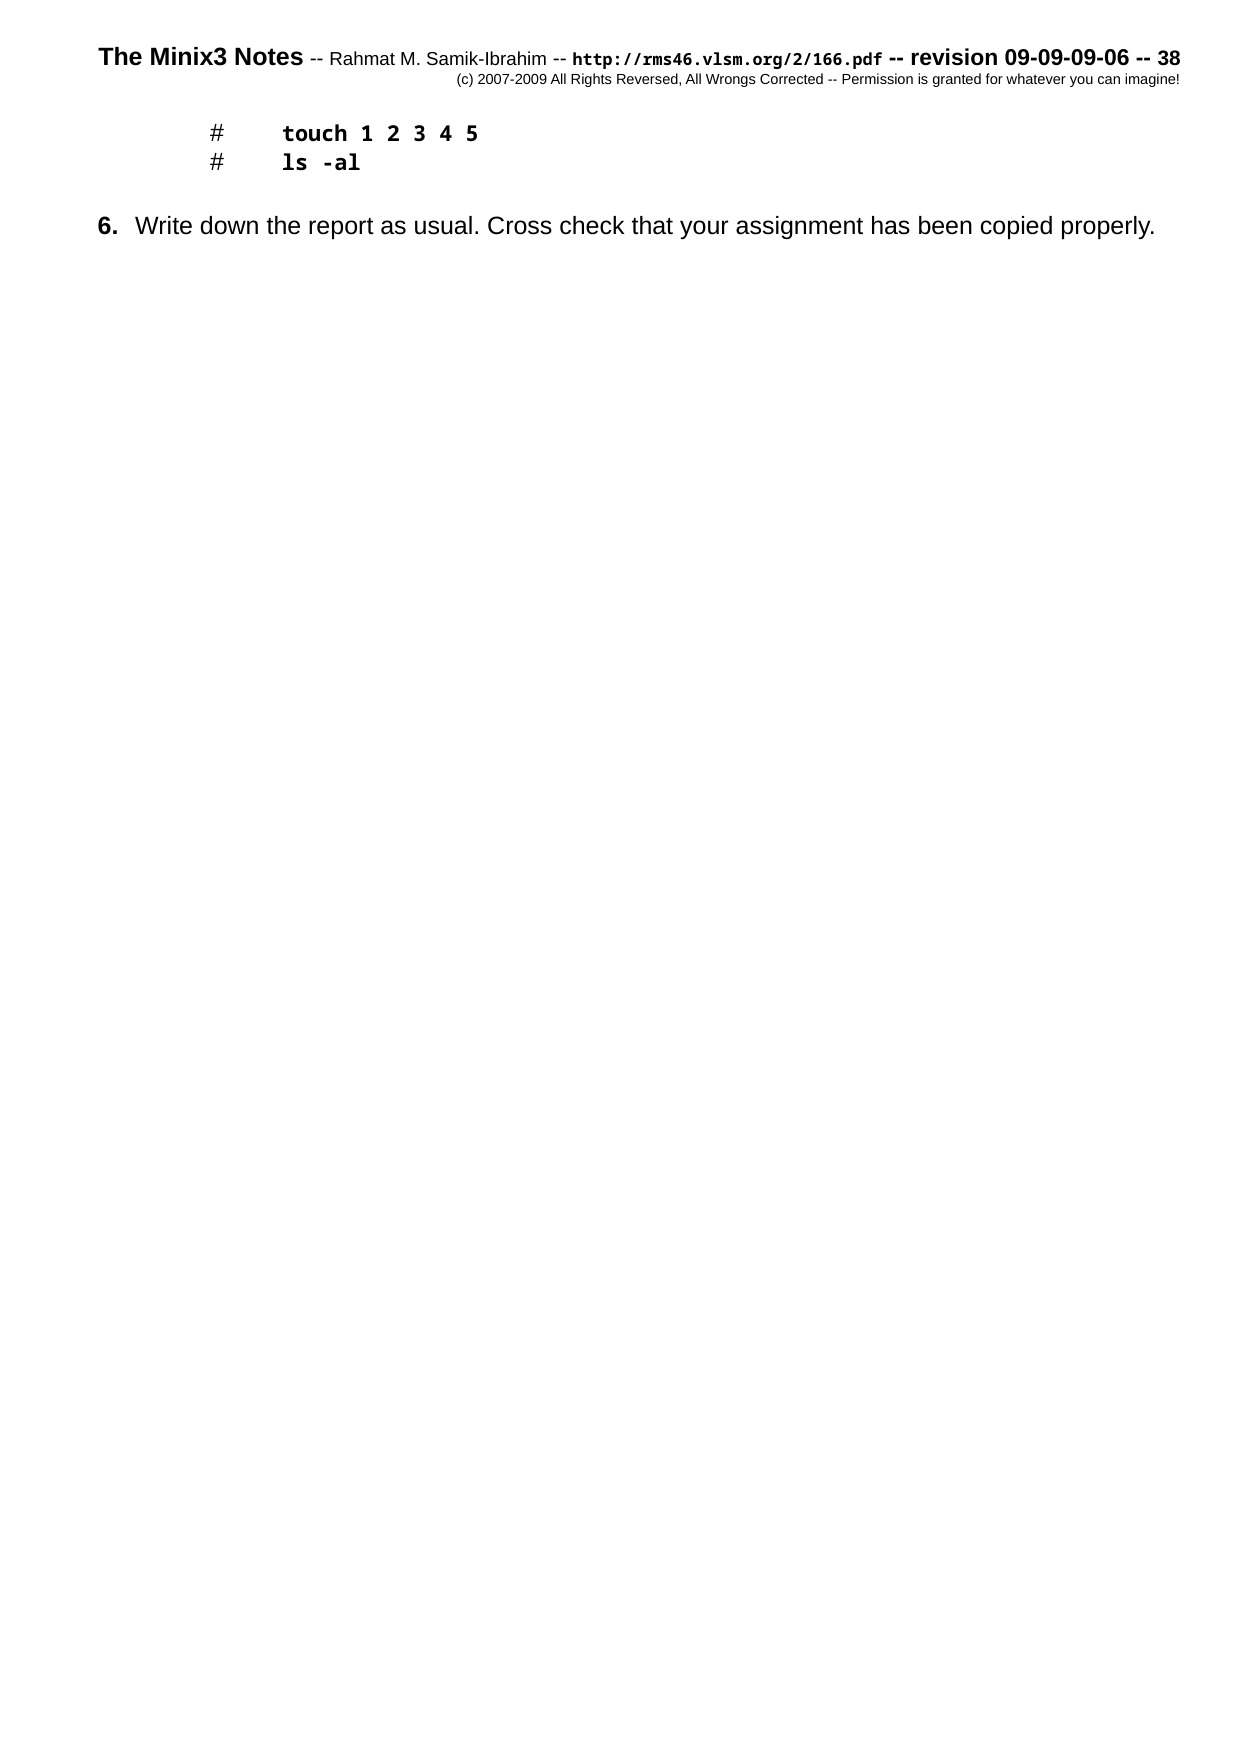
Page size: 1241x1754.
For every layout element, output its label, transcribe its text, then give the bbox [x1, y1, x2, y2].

list Write down the report as usual. Cross check that your assignment has been copied properly. [97, 211, 1181, 240]
list # ls -al [172, 147, 1181, 177]
list # touch 1 2 3 4 5 [172, 117, 1181, 147]
